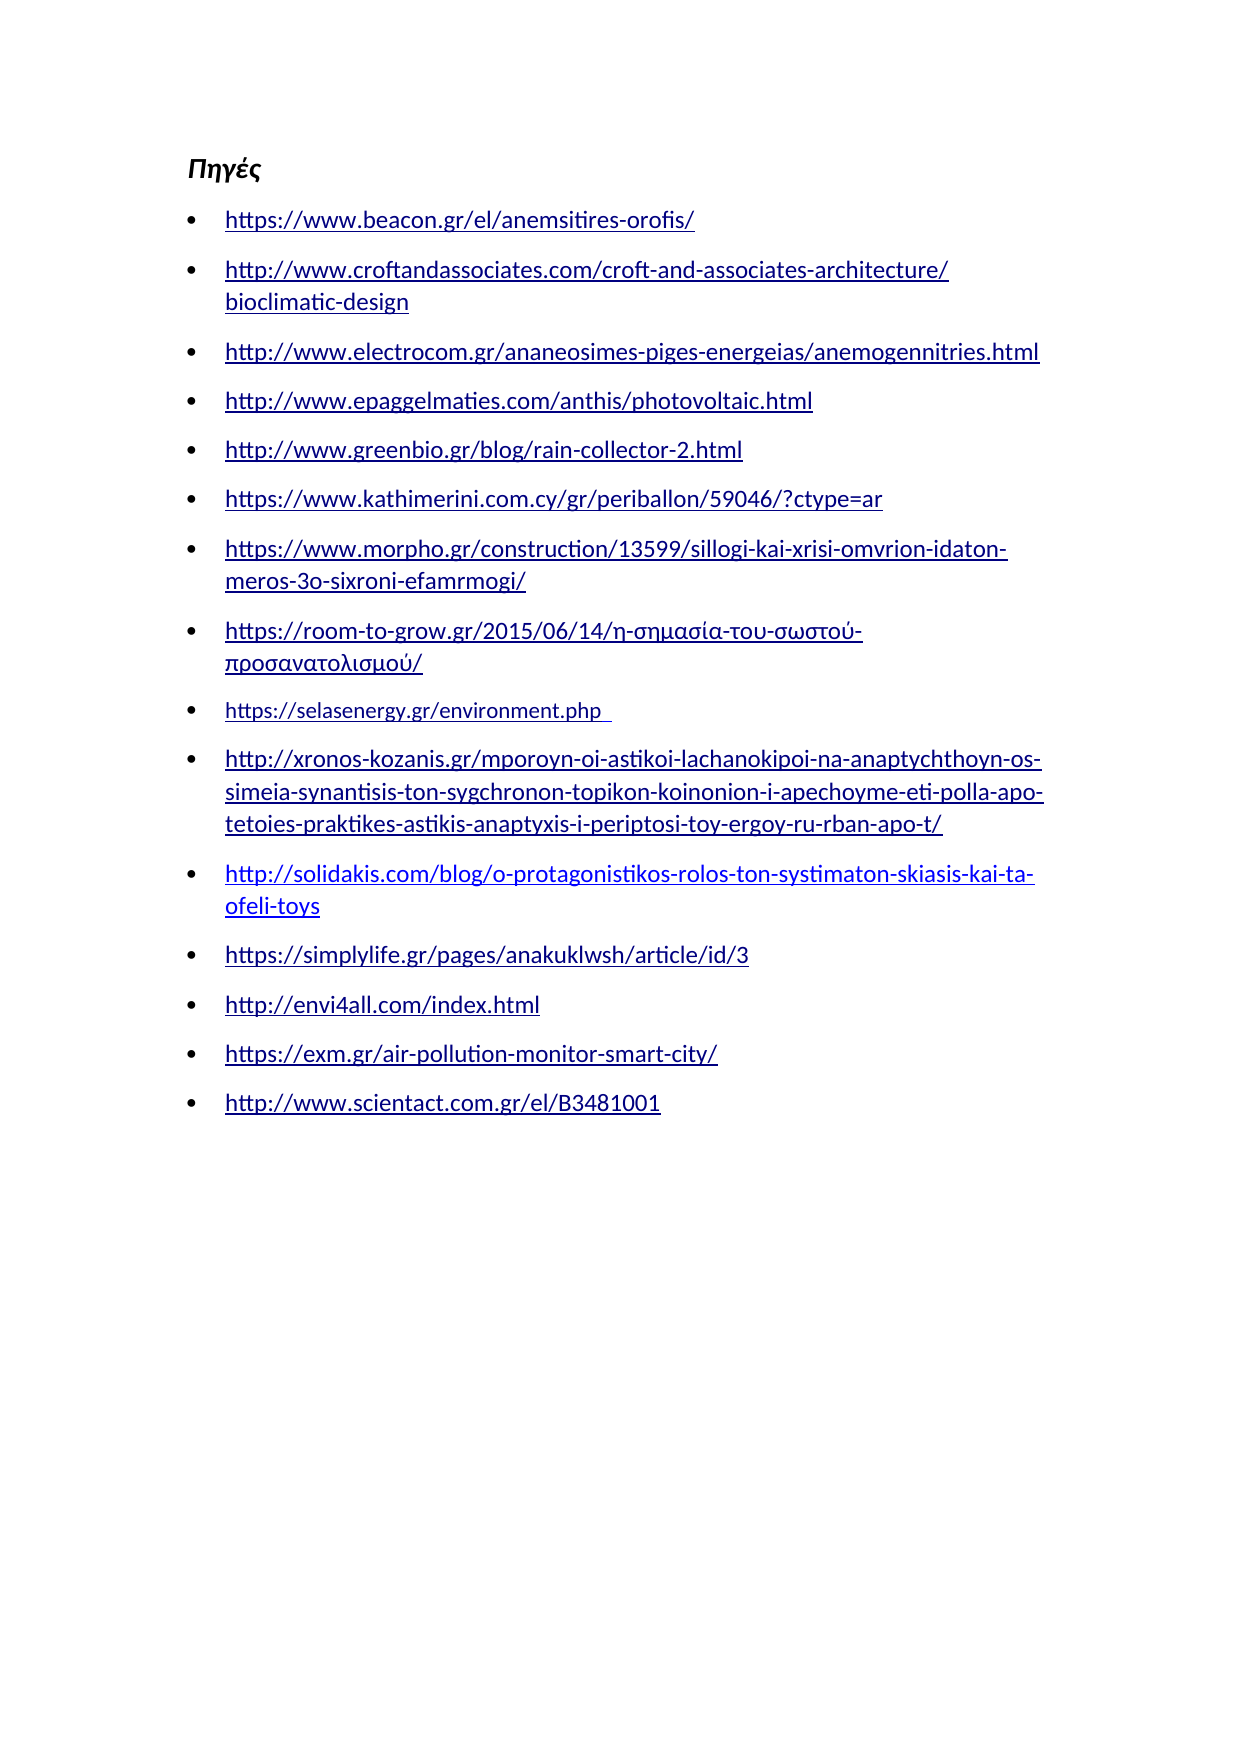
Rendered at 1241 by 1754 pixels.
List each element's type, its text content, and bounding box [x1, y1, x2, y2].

list https://www.beacon.gr/el/anemsitires-orofis/ [187, 205, 1053, 235]
list https://selasenergy.gr/environment.php [187, 697, 1053, 725]
list http://www.epaggelmaties.com/anthis/photovoltaic.html [187, 385, 1053, 416]
list https://exm.gr/air-pollution-monitor-smart-city/ [187, 1038, 1053, 1069]
list https://simplylife.gr/pages/anakuklwsh/article/id/3 [187, 939, 1053, 970]
list https://www.morpho.gr/construction/13599/sillogi-kai-xrisi-omvrion-idaton-meros-3o-sixroni-efamrmogi/ [187, 533, 1053, 596]
list http://solidakis.com/blog/o-protagonistikos-rolos-ton-systimaton-skiasis-kai-ta-ofeli-toys [187, 858, 1053, 921]
list http://www.greenbio.gr/blog/rain-collector-2.html [187, 434, 1053, 465]
list http://www.croftandassociates.com/croft-and-associates-architecture/bioclimatic-design [187, 254, 1053, 317]
text Πηγές [187, 150, 1053, 186]
list http://envi4all.com/index.html [187, 989, 1053, 1019]
list http://www.electrocom.gr/ananeosimes-piges-energeias/anemogennitries.html [187, 336, 1053, 366]
list http://www.scientact.com.gr/el/B3481001 [187, 1087, 1053, 1118]
list https://room-to-grow.gr/2015/06/14/η-σημασία-του-σωστού-προσανατολισμού/ [187, 615, 1053, 678]
list http://xronos-kozanis.gr/mporoyn-oi-astikoi-lachanokipoi-na-anaptychthoyn-os-simeia-synantisis-ton-sygchronon-topikon-koinonion-i-apechoyme-eti-polla-apo-tetoies-praktikes-astikis-anaptyxis-i-periptosi-toy-ergoy-ru-rban-apo-t/ [187, 743, 1053, 839]
list https://www.kathimerini.com.cy/gr/periballon/59046/?ctype=ar [187, 484, 1053, 514]
